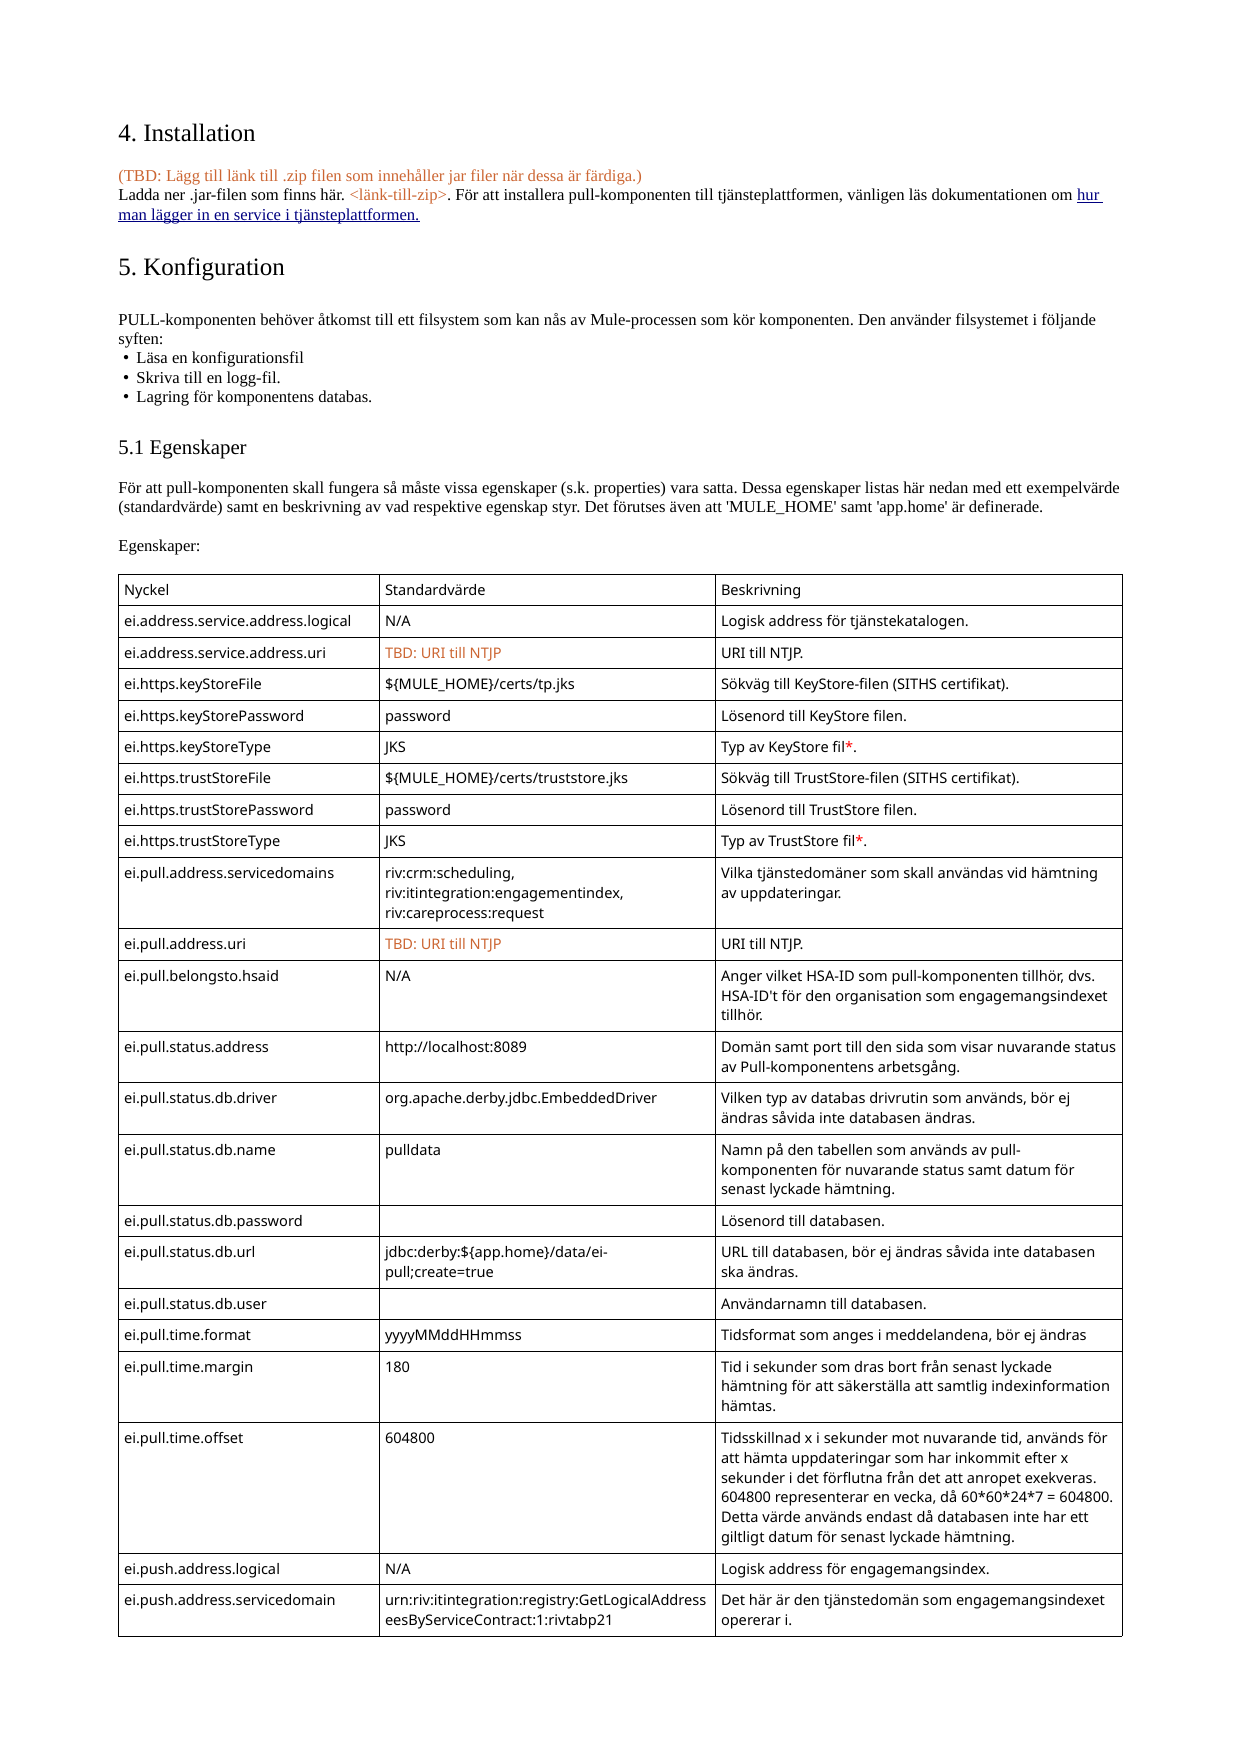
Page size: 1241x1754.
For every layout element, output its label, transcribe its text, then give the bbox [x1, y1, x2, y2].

table_cell ei.https.keyStorePassword [119, 701, 379, 731]
table_header Nyckel [119, 575, 379, 605]
table_cell Tid i sekunder som dras bort från senast lyckade hämtning för att säkerställa att samtlig indexinformation hämtas. [716, 1352, 1122, 1422]
table_cell Vilken typ av databas drivrutin som används, bör ej ändras såvida inte databasen ändras. [716, 1083, 1122, 1133]
table_cell 180 [380, 1352, 715, 1422]
text 5. Konfiguration [118, 252, 1122, 281]
table_cell ei.pull.status.db.password [119, 1206, 379, 1236]
table_cell ei.address.service.address.uri [119, 638, 379, 668]
table_cell Anger vilket HSA-ID som pull-komponenten tillhör, dvs. HSA-ID't för den organisation som engagemangsindexet tillhör. [716, 961, 1122, 1031]
table_cell Det här är den tjänstedomän som engagemangsindexet opererar i. [716, 1585, 1122, 1636]
table_cell password [380, 795, 715, 825]
table_cell http://localhost:8089 [380, 1032, 715, 1082]
table_cell Sökväg till TrustStore-filen (SITHS certifikat). [716, 764, 1122, 794]
table_cell ei.pull.time.format [119, 1320, 379, 1351]
table_cell ei.push.address.logical [119, 1554, 379, 1584]
table_cell TBD: URI till NTJP [380, 929, 715, 959]
table_cell ei.https.keyStoreType [119, 732, 379, 762]
table_cell yyyyMMddHHmmss [380, 1320, 715, 1351]
table_cell 604800 [380, 1423, 715, 1553]
table_cell ei.pull.status.db.driver [119, 1083, 379, 1133]
list Skriva till en logg-fil. [123, 367, 1122, 387]
table_header Standardvärde [380, 575, 715, 605]
table_cell ei.pull.address.uri [119, 929, 379, 959]
table_cell urn:riv:itintegration:registry:GetLogicalAddresseesByServiceContract:1:rivtabp21 [380, 1585, 715, 1636]
text För att pull-komponenten skall fungera så måste vissa egenskaper (s.k. properties) vara satta. Dessa egenskaper listas här nedan med ett exempelvärde (standardvärde) samt en beskrivning av vad respektive egenskap styr. Det förutses även att 'MULE_HOME' samt 'app.home' är definerade. [118, 478, 1122, 516]
table_cell Domän samt port till den sida som visar nuvarande status av Pull-komponentens arbetsgång. [716, 1032, 1122, 1082]
table_cell Lösenord till TrustStore filen. [716, 795, 1122, 825]
table_cell JKS [380, 826, 715, 857]
text Ladda ner .jar-filen som finns här. <länk-till-zip>. För att installera pull-komponenten till tjänsteplattformen, vänligen läs dokumentationen om hur man lägger in en service i tjänsteplattformen. [118, 185, 1122, 223]
table_cell ei.pull.belongsto.hsaid [119, 961, 379, 1031]
list Läsa en konfigurationsfil [123, 348, 1122, 367]
table_cell Typ av TrustStore fil*. [716, 826, 1122, 857]
table_cell password [380, 701, 715, 731]
text Egenskaper: [118, 535, 1122, 554]
table_cell ei.https.keyStoreFile [119, 669, 379, 699]
table_cell [380, 1289, 715, 1319]
table_cell Lösenord till KeyStore filen. [716, 701, 1122, 731]
table_cell JKS [380, 732, 715, 762]
table_cell ei.pull.status.address [119, 1032, 379, 1082]
table_cell Typ av KeyStore fil*. [716, 732, 1122, 762]
table_cell ei.https.trustStoreType [119, 826, 379, 857]
table_cell ei.pull.status.db.url [119, 1237, 379, 1288]
table_header Beskrivning [716, 575, 1122, 605]
text (TBD: Lägg till länk till .zip filen som innehåller jar filer när dessa är färdiga.) [118, 166, 1122, 185]
table_cell Lösenord till databasen. [716, 1206, 1122, 1236]
table_cell N/A [380, 1554, 715, 1584]
text 4. Installation [118, 118, 1122, 147]
table_cell [380, 1206, 715, 1236]
table_cell ${MULE_HOME}/certs/tp.jks [380, 669, 715, 699]
table_cell Användarnamn till databasen. [716, 1289, 1122, 1319]
table_cell ei.address.service.address.logical [119, 606, 379, 637]
table_cell jdbc:derby:${app.home}/data/ei-pull;create=true [380, 1237, 715, 1288]
table_cell TBD: URI till NTJP [380, 638, 715, 668]
text PULL-komponenten behöver åtkomst till ett filsystem som kan nås av Mule-processen som kör komponenten. Den använder filsystemet i följande syften: [118, 310, 1122, 348]
table_cell Logisk address för engagemangsindex. [716, 1554, 1122, 1584]
table_cell N/A [380, 961, 715, 1031]
table_cell Tidsskillnad x i sekunder mot nuvarande tid, används för att hämta uppdateringar som har inkommit efter x sekunder i det förflutna från det att anropet exekveras. 604800 representerar en vecka, då 60*60*24*7 = 604800. Detta värde används endast då databasen inte har ett giltligt datum för senast lyckade hämtning. [716, 1423, 1122, 1553]
table_cell ${MULE_HOME}/certs/truststore.jks [380, 764, 715, 794]
table_cell Vilka tjänstedomäner som skall användas vid hämtning av uppdateringar. [716, 858, 1122, 928]
table_cell pulldata [380, 1135, 715, 1205]
table_cell URI till NTJP. [716, 638, 1122, 668]
table_cell Logisk address för tjänstekatalogen. [716, 606, 1122, 637]
table_cell ei.pull.time.offset [119, 1423, 379, 1553]
table_cell URL till databasen, bör ej ändras såvida inte databasen ska ändras. [716, 1237, 1122, 1288]
table_cell Sökväg till KeyStore-filen (SITHS certifikat). [716, 669, 1122, 699]
list Lagring för komponentens databas. [123, 387, 1122, 406]
table_cell ei.pull.address.servicedomains [119, 858, 379, 928]
table_cell N/A [380, 606, 715, 637]
table_cell org.apache.derby.jdbc.EmbeddedDriver [380, 1083, 715, 1133]
table_cell ei.pull.status.db.name [119, 1135, 379, 1205]
table_cell Tidsformat som anges i meddelandena, bör ej ändras [716, 1320, 1122, 1351]
table_cell ei.https.trustStorePassword [119, 795, 379, 825]
table_cell ei.https.trustStoreFile [119, 764, 379, 794]
table_cell ei.pull.time.margin [119, 1352, 379, 1422]
table_cell ei.push.address.servicedomain [119, 1585, 379, 1636]
table_cell ei.pull.status.db.user [119, 1289, 379, 1319]
text 5.1 Egenskaper [118, 435, 1122, 459]
table_cell riv:crm:scheduling, riv:itintegration:engagementindex, riv:careprocess:request [380, 858, 715, 928]
table_cell Namn på den tabellen som används av pull-komponenten för nuvarande status samt datum för senast lyckade hämtning. [716, 1135, 1122, 1205]
table_cell URI till NTJP. [716, 929, 1122, 959]
